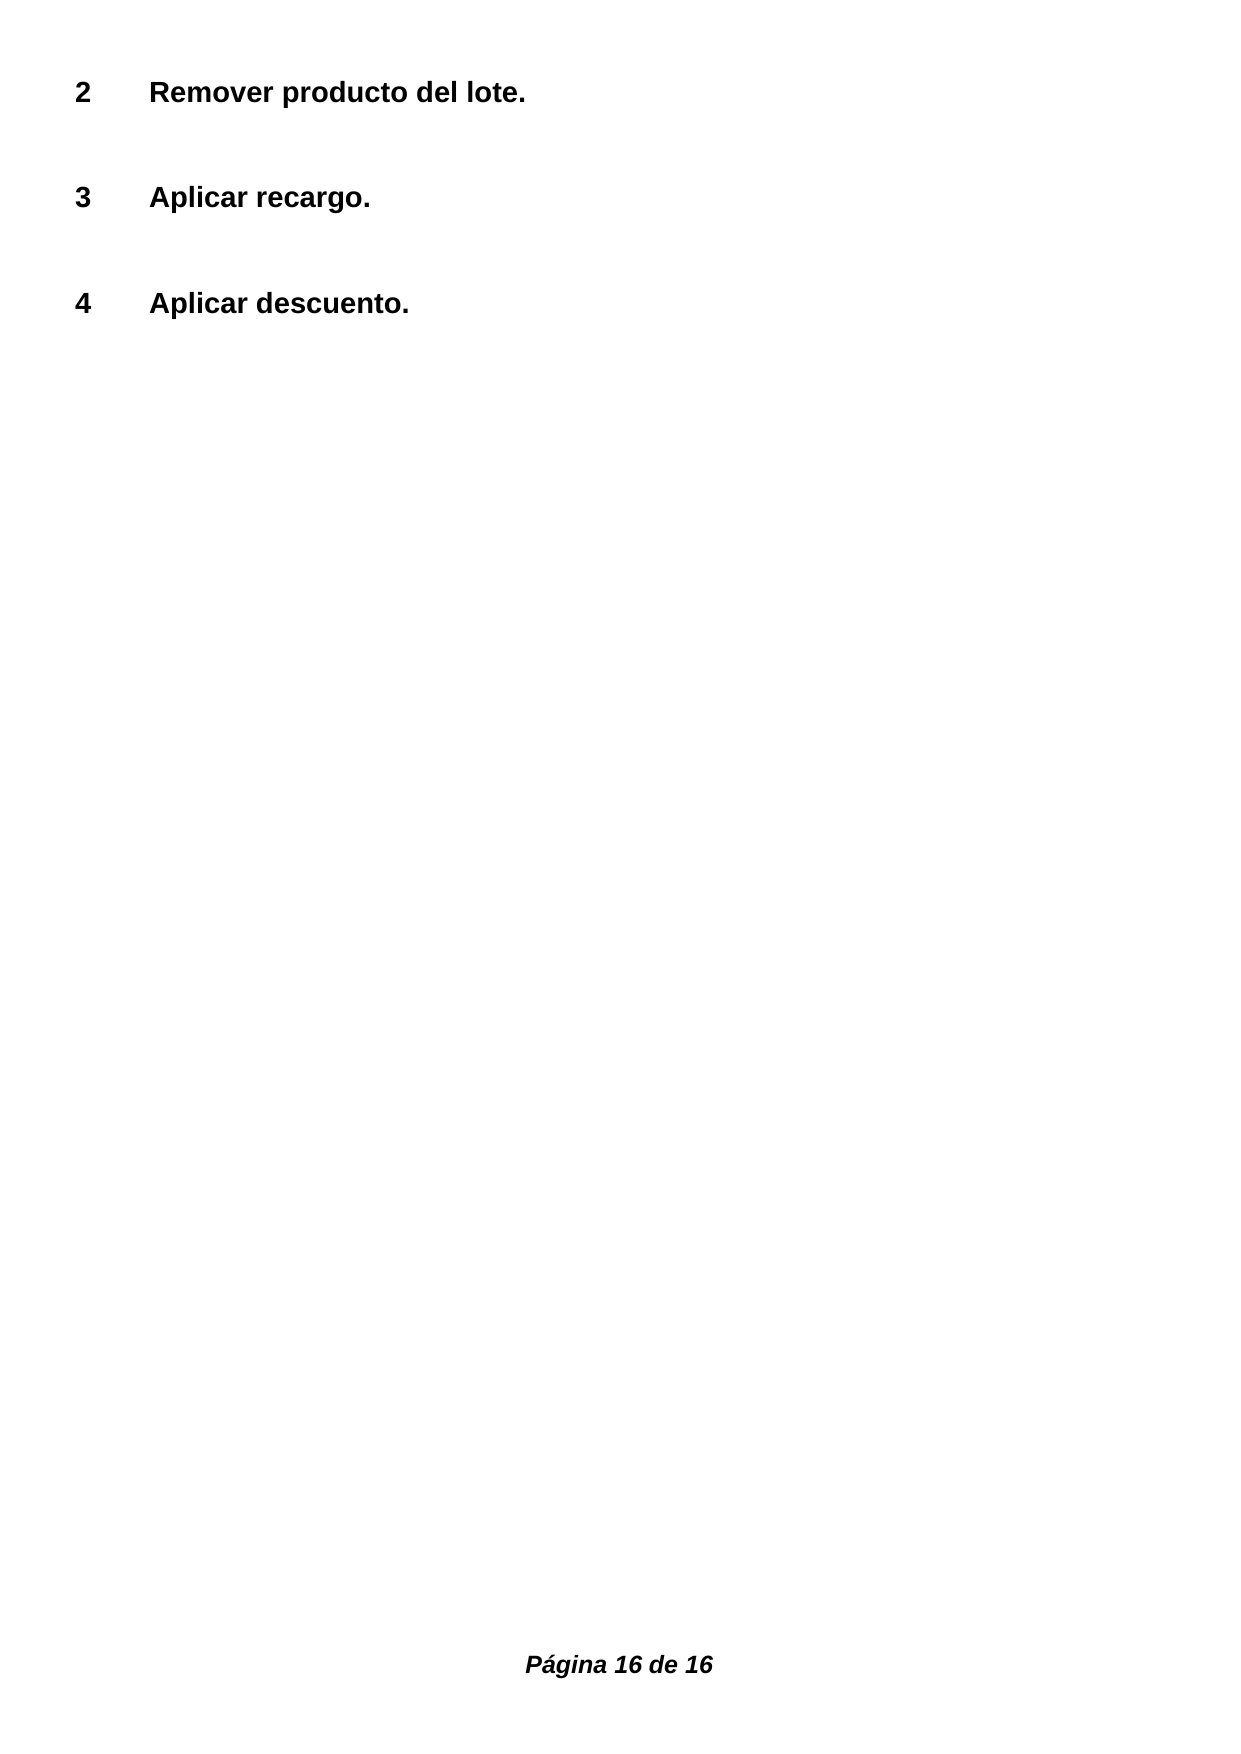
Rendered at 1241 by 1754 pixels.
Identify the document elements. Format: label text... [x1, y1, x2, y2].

subtitle Remover producto del lote. [75, 75, 1165, 108]
subtitle Aplicar descuento. [75, 286, 1165, 319]
subtitle Aplicar recargo. [75, 181, 1165, 214]
